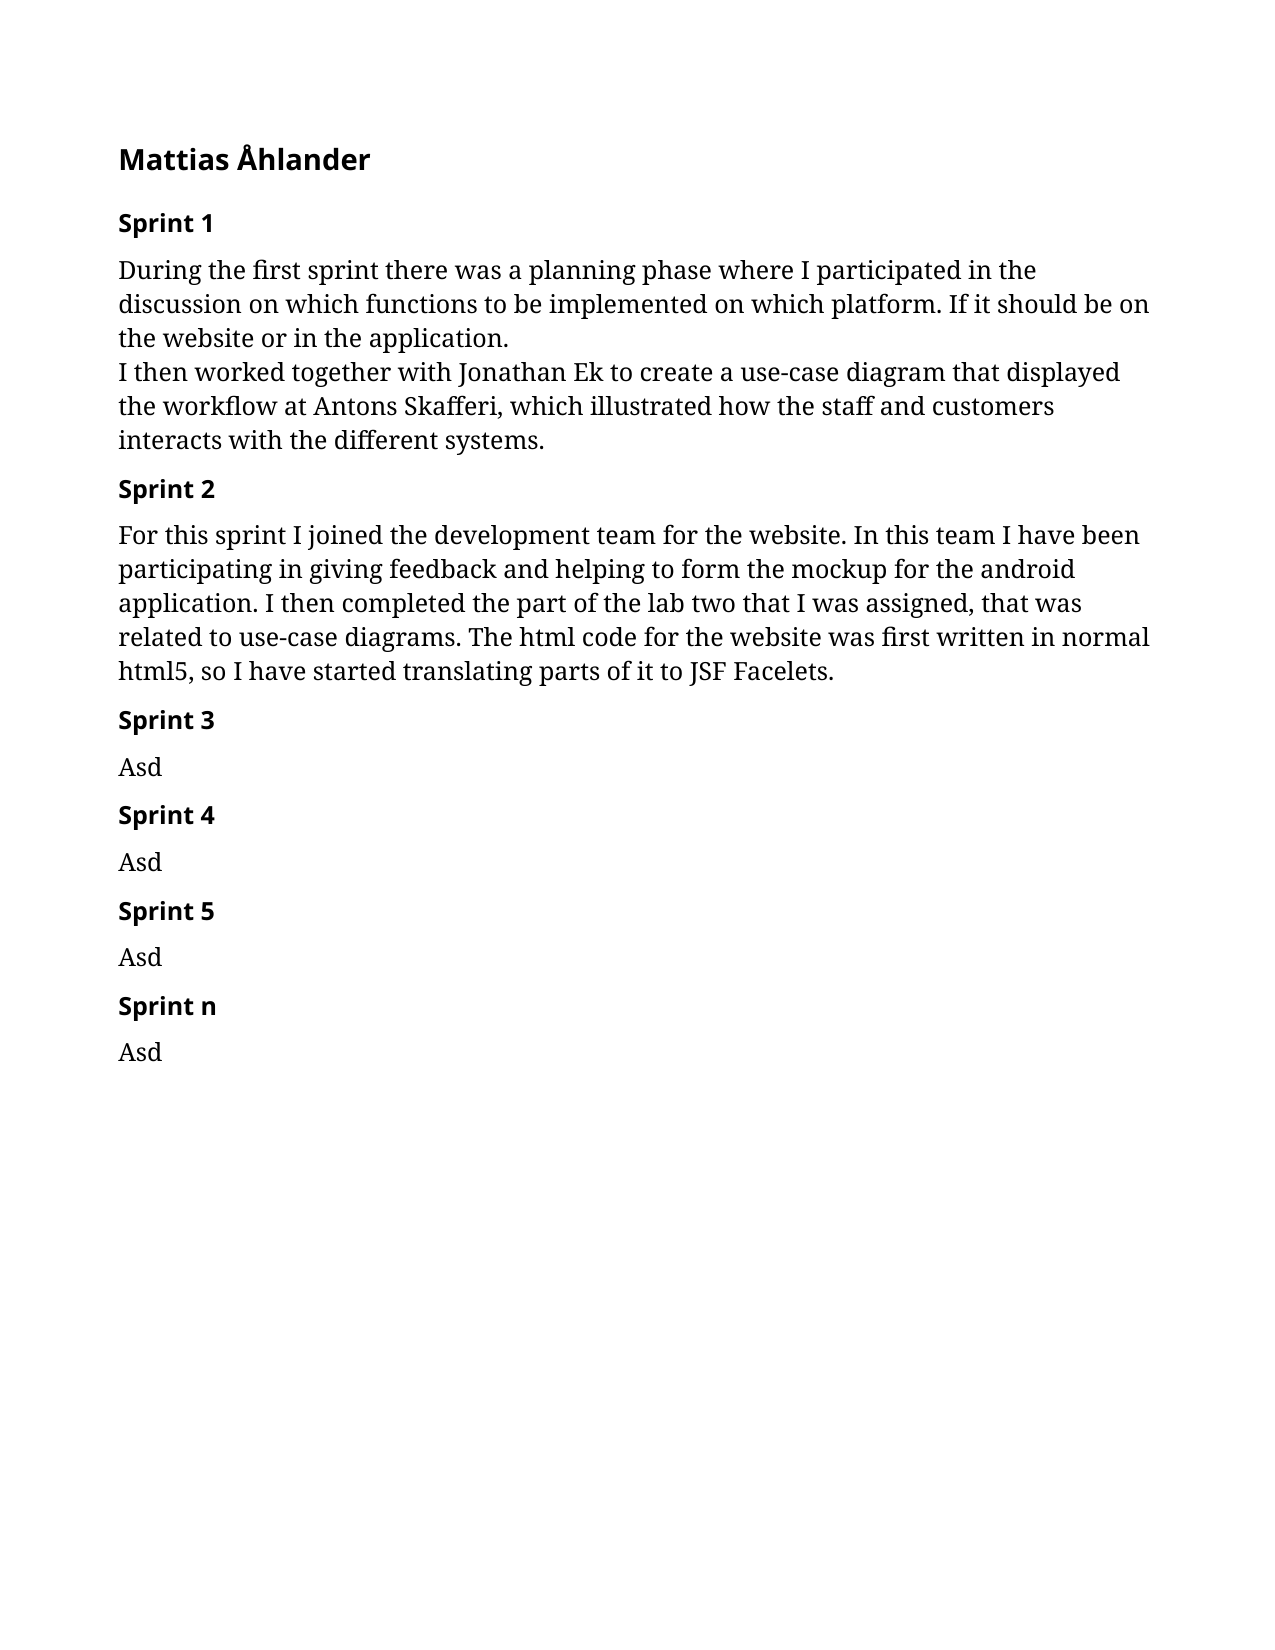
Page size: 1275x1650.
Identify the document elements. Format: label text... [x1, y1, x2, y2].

text Asd [118, 844, 1157, 878]
subtitle Sprint 2 [118, 471, 1157, 505]
text During the first sprint there was a planning phase where I participated in the discussion on which functions to be implemented on which platform. If it should be on the website or in the application. I then worked together with Jonathan Ek to create a use-case diagram that displayed the workflow at Antons Skafferi, which illustrated how the staff and customers interacts with the different systems. [118, 252, 1157, 457]
subtitle Sprint 1 [118, 206, 1157, 240]
subtitle Sprint 4 [118, 798, 1157, 832]
text Asd [118, 940, 1157, 974]
subtitle Sprint n [118, 988, 1157, 1022]
text For this sprint I joined the development team for the website. In this team I have been participating in giving feedback and helping to form the mockup for the android application. I then completed the part of the lab two that I was assigned, that was related to use-case diagrams. The html code for the website was first written in normal html5, so I have started translating parts of it to JSF Facelets. [118, 518, 1157, 688]
text Asd [118, 1035, 1157, 1069]
text Asd [118, 749, 1157, 783]
subtitle Mattias Åhlander [118, 139, 1157, 179]
subtitle Sprint 5 [118, 893, 1157, 927]
subtitle Sprint 3 [118, 703, 1157, 737]
